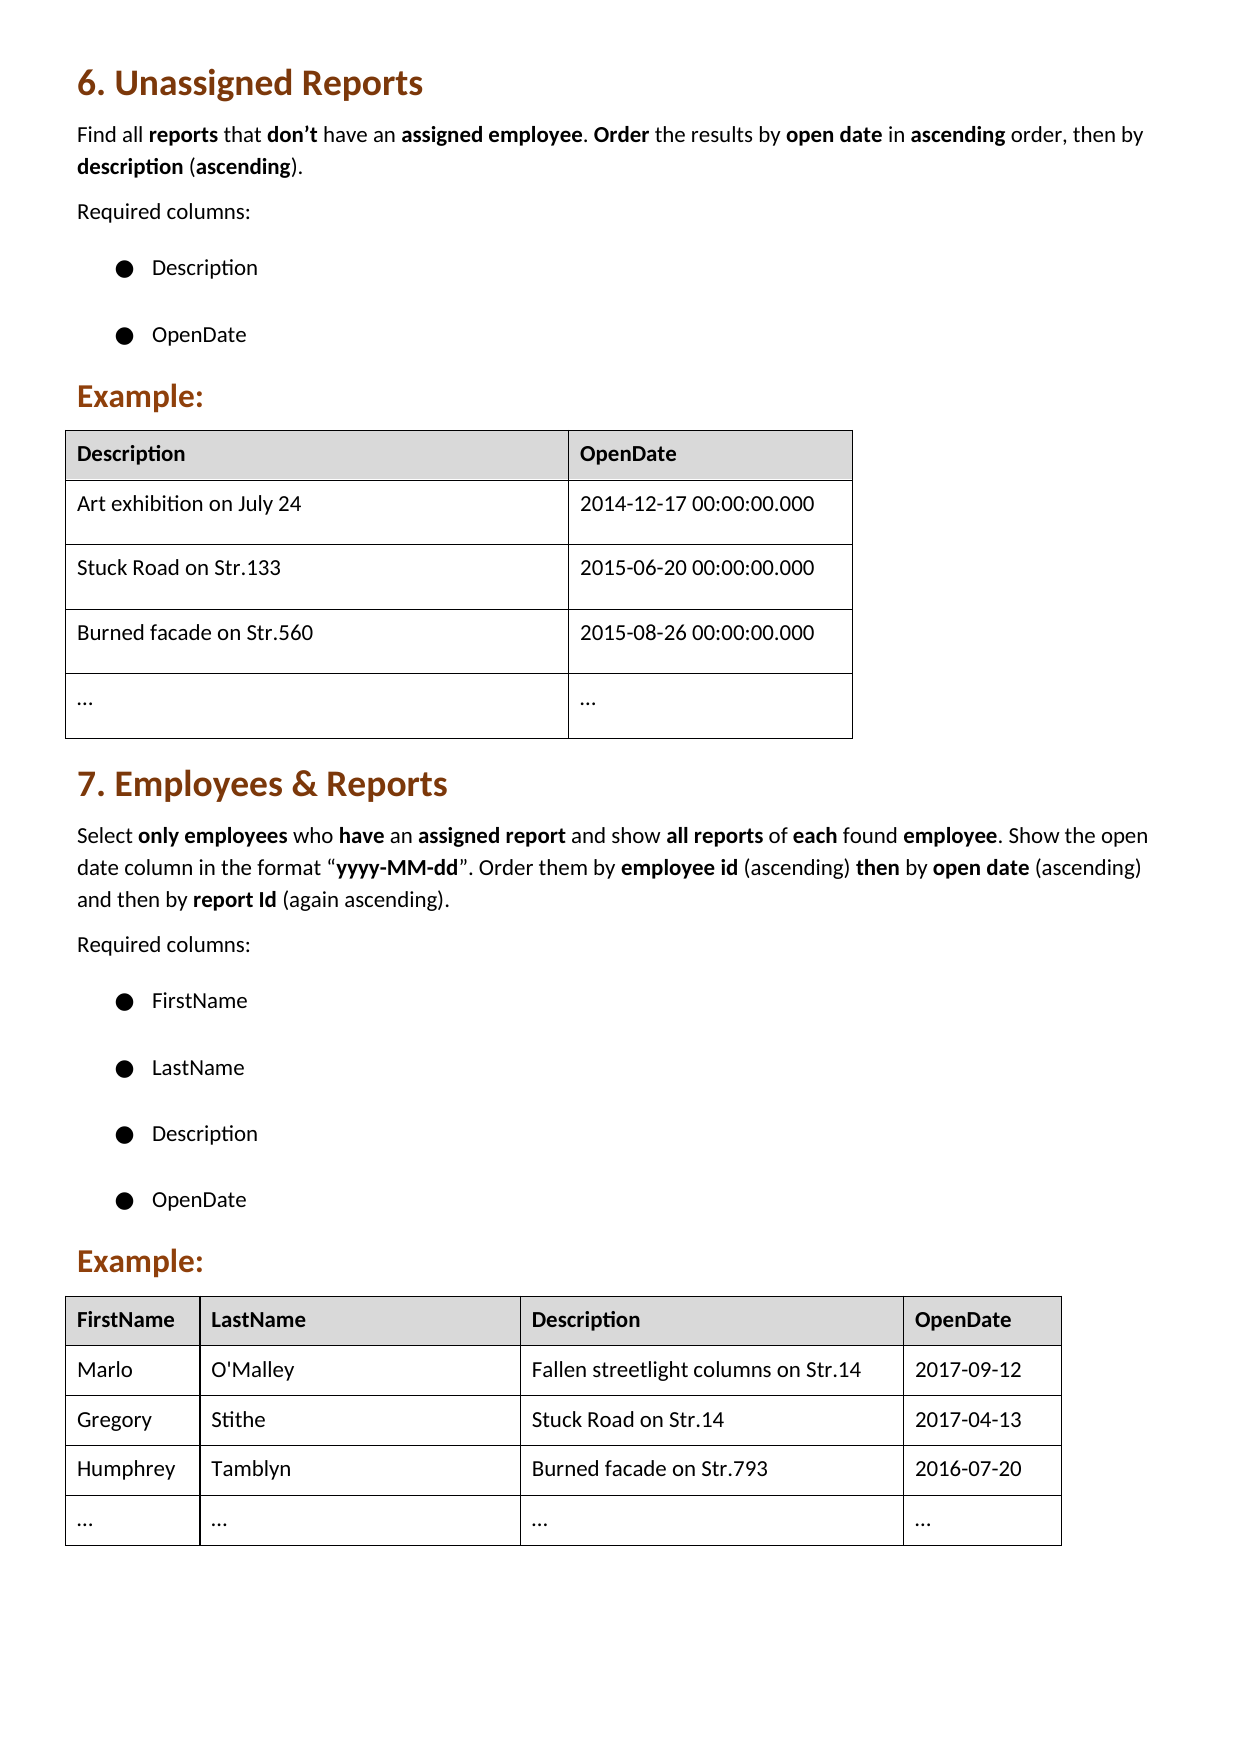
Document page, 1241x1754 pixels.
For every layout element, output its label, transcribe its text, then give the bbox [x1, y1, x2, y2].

text Select only employees who have an assigned report and show all reports of each found employee. Show the open date column in the format “yyyy-MM-dd”. Order them by employee id (ascending) then by open date (ascending) and then by report Id (again ascending). [77, 821, 1163, 913]
table_cell Gregory [66, 1396, 199, 1445]
table_cell … [904, 1496, 1061, 1545]
table_cell … [66, 674, 568, 738]
table_cell … [521, 1496, 903, 1545]
table_cell 2016-07-20 [904, 1446, 1061, 1495]
table_cell … [569, 674, 852, 738]
subtitle Employees & Reports [77, 760, 1163, 806]
table_cell 2015-08-26 00:00:00.000 [569, 610, 852, 673]
table_cell … [201, 1496, 520, 1545]
table_cell Fallen streetlight columns on Str.14 [521, 1346, 903, 1395]
table_cell Burned facade on Str.560 [66, 610, 568, 673]
table_cell Marlo [66, 1346, 199, 1395]
table_cell Art exhibition on July 24 [66, 481, 568, 544]
table_header OpenDate [904, 1297, 1061, 1345]
list LastName [114, 1041, 1163, 1088]
table_cell 2015-06-20 00:00:00.000 [569, 545, 852, 609]
table_cell Stuck Road on Str.14 [521, 1396, 903, 1445]
text Find all reports that don’t have an assigned employee. Order the results by open date in ascending order, then by description (ascending). [77, 120, 1163, 180]
subtitle Example: [77, 374, 1163, 415]
table_header OpenDate [569, 431, 852, 479]
table_header Description [521, 1297, 903, 1345]
table_cell 2017-09-12 [904, 1346, 1061, 1395]
table_cell Humphrey [66, 1446, 199, 1495]
table_cell 2017-04-13 [904, 1396, 1061, 1445]
table_cell Burned facade on Str.793 [521, 1446, 903, 1495]
table_cell Stithe [201, 1396, 520, 1445]
subtitle Unassigned Reports [77, 59, 1163, 105]
list OpenDate [114, 1174, 1163, 1221]
text Required columns: [77, 930, 1163, 958]
table_header FirstName [66, 1297, 199, 1345]
subtitle Example: [77, 1240, 1163, 1281]
table_cell Stuck Road on Str.133 [66, 545, 568, 609]
list FirstName [114, 974, 1163, 1022]
table_cell 2014-12-17 00:00:00.000 [569, 481, 852, 544]
table_cell Tamblyn [201, 1446, 520, 1495]
table_cell … [66, 1496, 199, 1545]
list Description [114, 1107, 1163, 1154]
table_header LastName [201, 1297, 520, 1345]
list Description [114, 242, 1163, 289]
text Required columns: [77, 197, 1163, 225]
table_header Description [66, 431, 568, 479]
list OpenDate [114, 308, 1163, 355]
table_cell O'Malley [201, 1346, 520, 1395]
